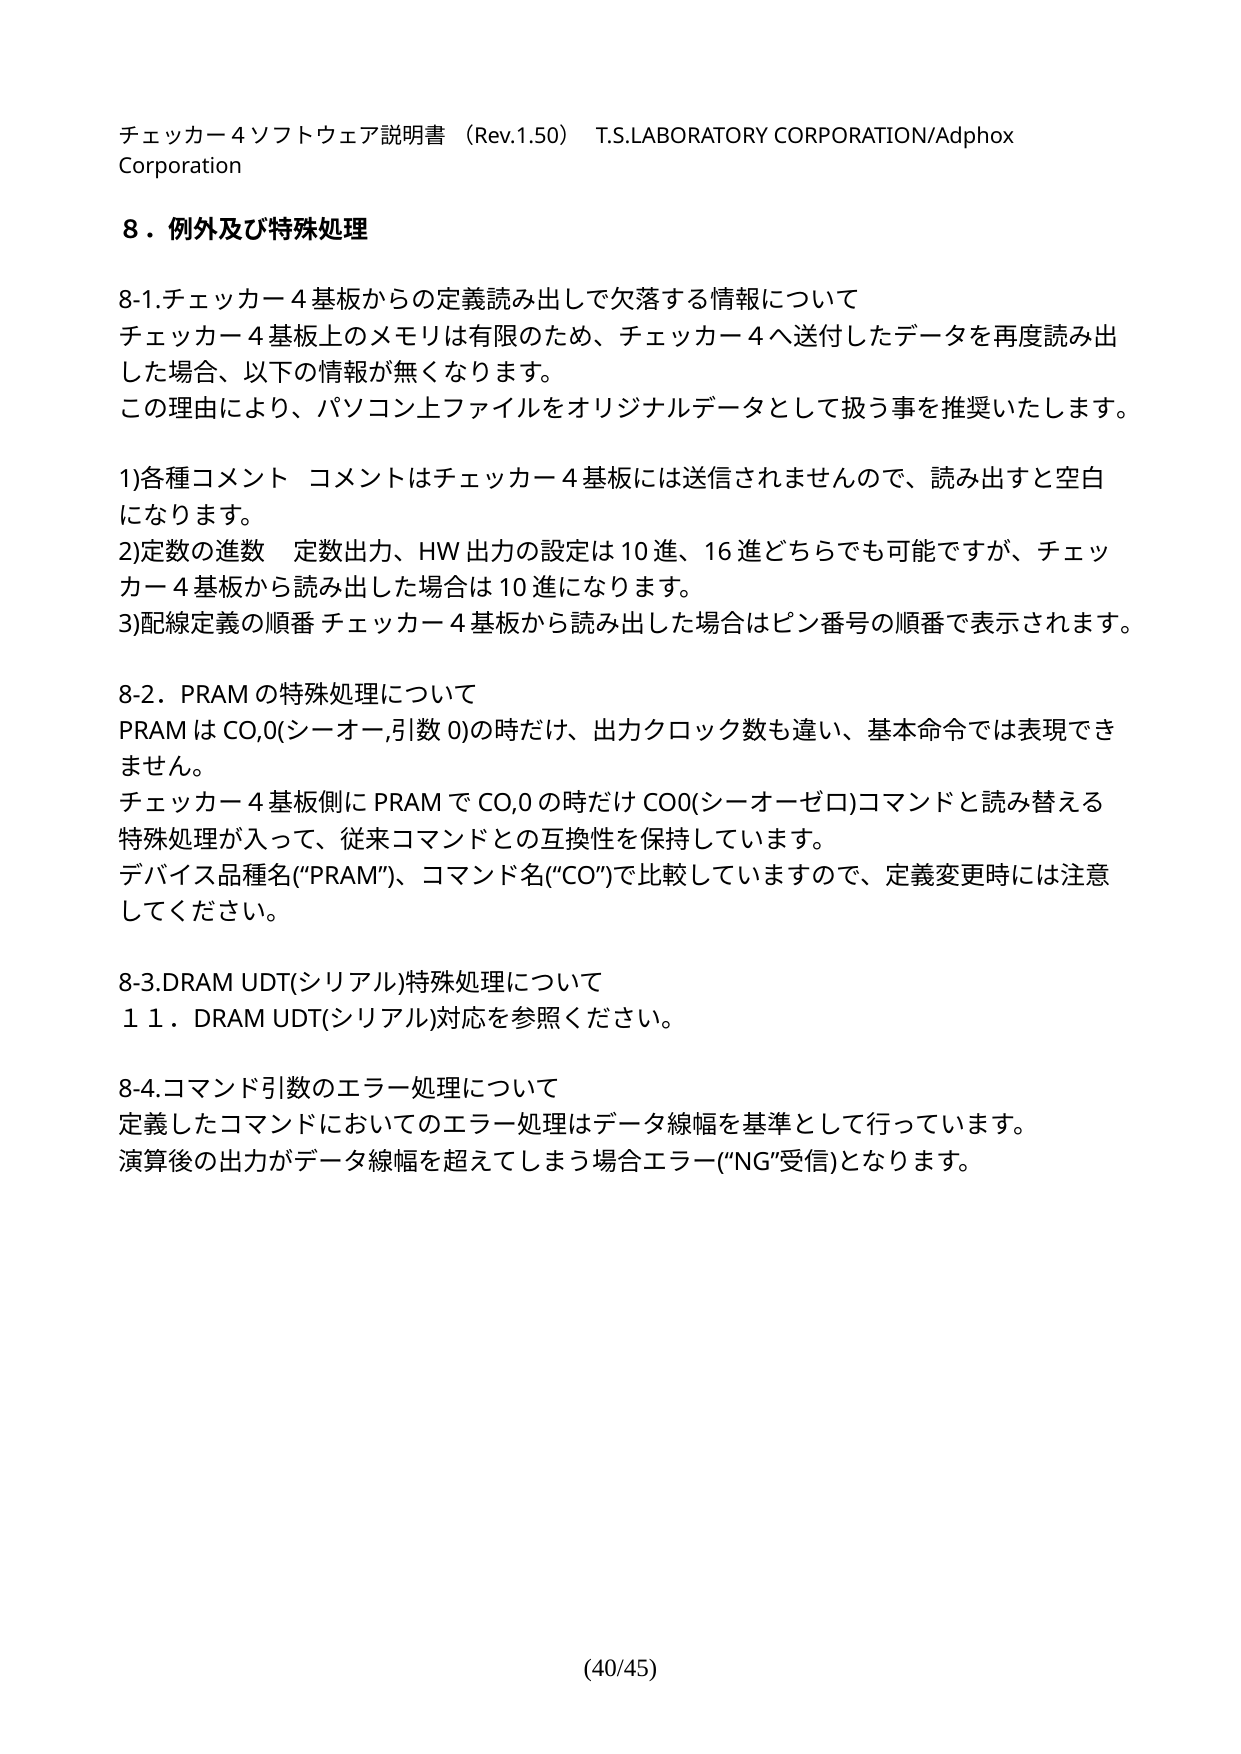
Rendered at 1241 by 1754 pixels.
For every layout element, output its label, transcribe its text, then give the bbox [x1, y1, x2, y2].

text 8-4.コマンド引数のエラー処理について [118, 1068, 1122, 1105]
text 定義したコマンドにおいてのエラー処理はデータ線幅を基準として行っています。 [118, 1105, 1122, 1141]
text 8-2．PRAMの特殊処理について [118, 674, 1122, 710]
text ８．例外及び特殊処理 [118, 209, 1122, 246]
text この理由により、パソコン上ファイルをオリジナルデータとして扱う事を推奨いたします。 [118, 388, 1122, 425]
text チェッカー４基板上のメモリは有限のため、チェッカー４へ送付したデータを再度読み出した場合、以下の情報が無くなります。 [118, 316, 1122, 388]
text 3)配線定義の順番 チェッカー４基板から読み出した場合はピン番号の順番で表示されます。 [118, 604, 1122, 640]
text 演算後の出力がデータ線幅を超えてしまう場合エラー(“NG”受信)となります。 [118, 1141, 1122, 1177]
text 8-1.チェッカー４基板からの定義読み出しで欠落する情報について [118, 280, 1122, 316]
text PRAMはCO,0(シーオー,引数 0)の時だけ、出力クロック数も違い、基本命令では表現できません。 [118, 710, 1122, 783]
text デバイス品種名(“PRAM”)、コマンド名(“CO”)で比較していますので、定義変更時には注意してください。 [118, 855, 1122, 928]
text 8-3.DRAM UDT(シリアル)特殊処理について [118, 962, 1122, 998]
text 1)各種コメント コメントはチェッカー４基板には送信されませんので、読み出すと空白になります。 [118, 459, 1122, 531]
text 2)定数の進数 定数出力、HW出力の設定は10進、16進どちらでも可能ですが、チェッカー４基板から読み出した場合は10進になります。 [118, 531, 1122, 604]
text チェッカー４基板側にPRAMでCO,0の時だけCO0(シーオーゼロ)コマンドと読み替える特殊処理が入って、従来コマンドとの互換性を保持しています。 [118, 783, 1122, 855]
text １１．DRAM UDT(シリアル)対応を参照ください。 [118, 998, 1122, 1034]
